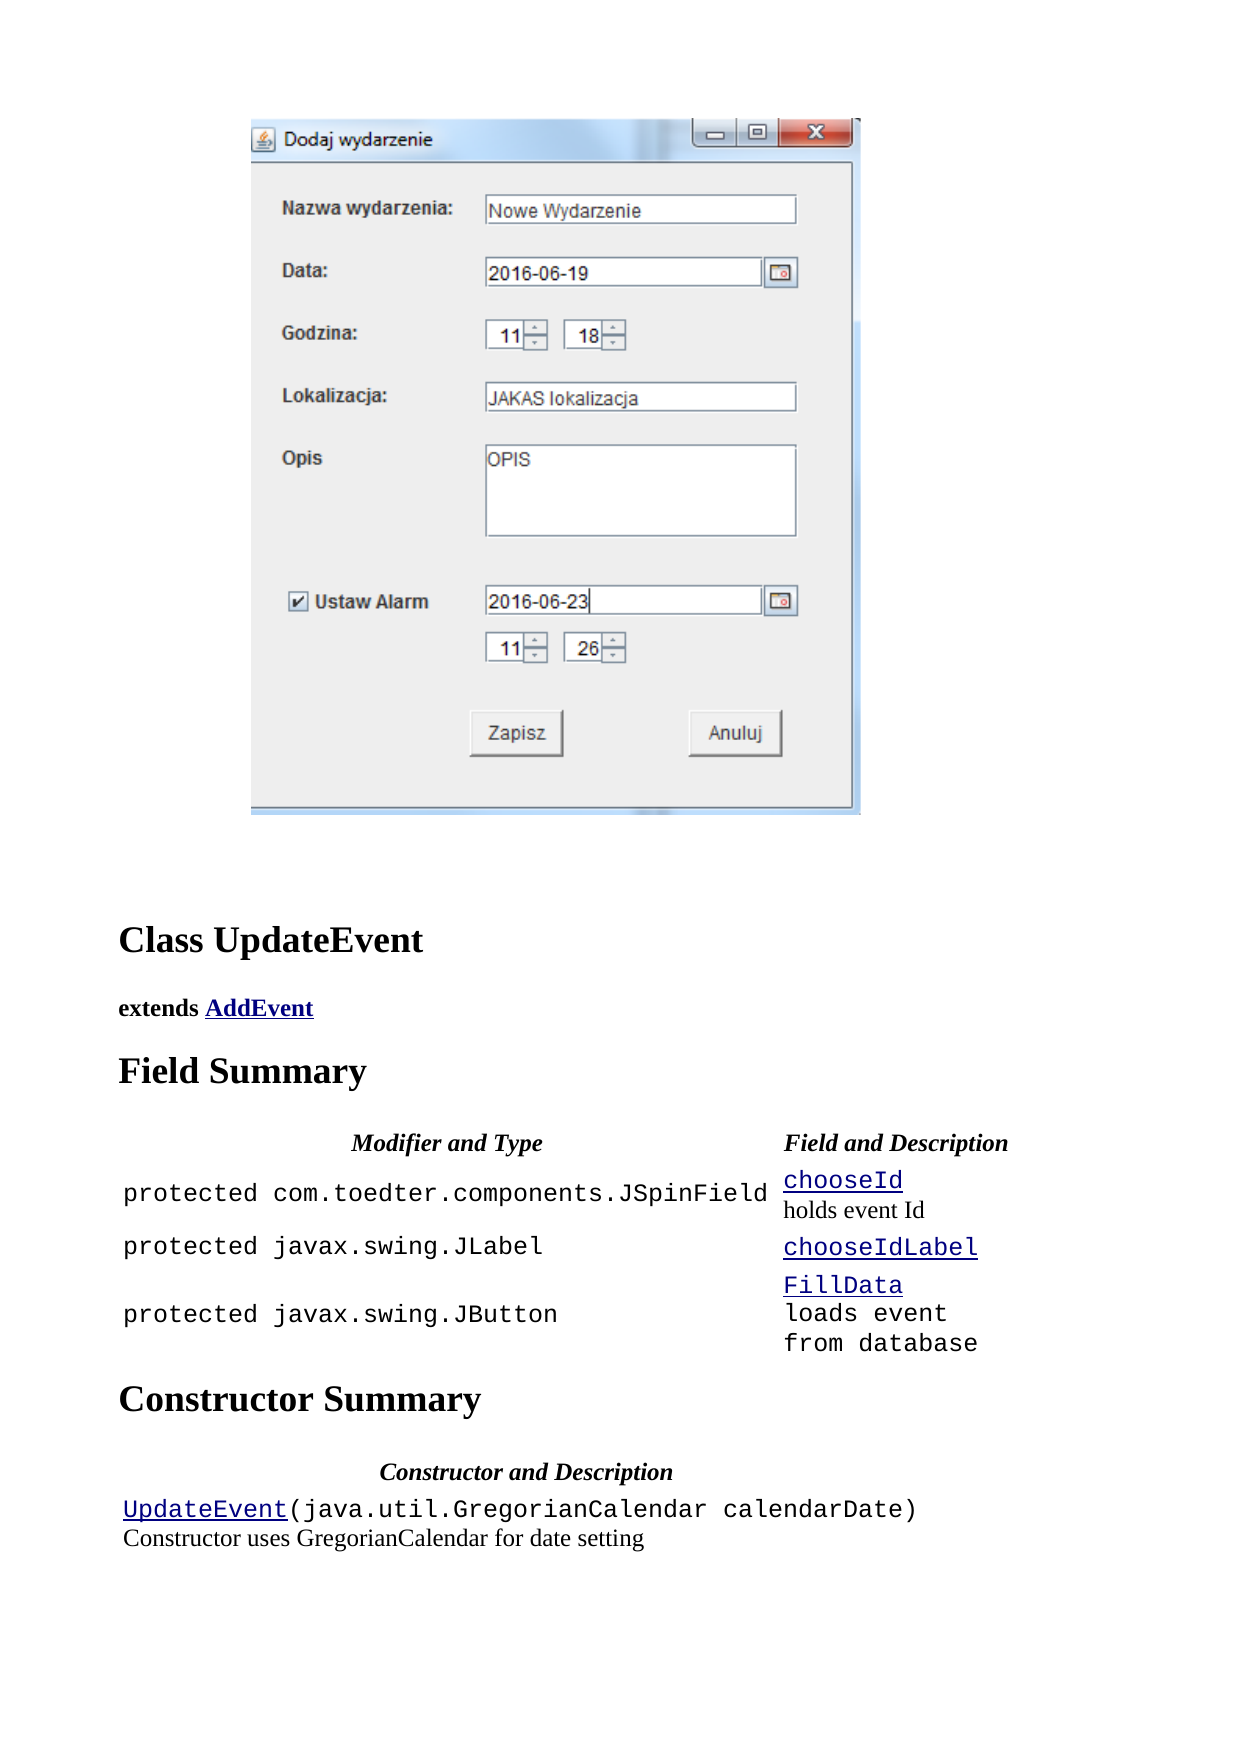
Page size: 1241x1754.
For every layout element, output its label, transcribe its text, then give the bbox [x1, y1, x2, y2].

table_header Modifier and Type [118, 1125, 778, 1162]
text extends AddEvent [118, 994, 1122, 1021]
subtitle Class UpdateEvent [118, 919, 1122, 960]
table_cell protected javax.swing.JButton [118, 1268, 778, 1363]
table_header Field and Description [778, 1125, 1016, 1162]
table_cell chooseIdLabel [778, 1229, 1016, 1268]
subtitle Constructor Summary [118, 1378, 1122, 1420]
table_cell protected javax.swing.JLabel [118, 1229, 778, 1268]
picture [251, 118, 861, 815]
table_cell UpdateEvent(java.util.GregorianCalendar calendarDate) Constructor uses GregorianCalendar for date setting [118, 1490, 937, 1557]
subtitle Field Summary [118, 1050, 1122, 1091]
table_cell FillData loads event from database [778, 1268, 1016, 1363]
table_header Constructor and Description [118, 1453, 937, 1490]
table_cell protected com.toedter.components.JSpinField [118, 1162, 778, 1228]
table_cell chooseId holds event Id [778, 1162, 1016, 1228]
